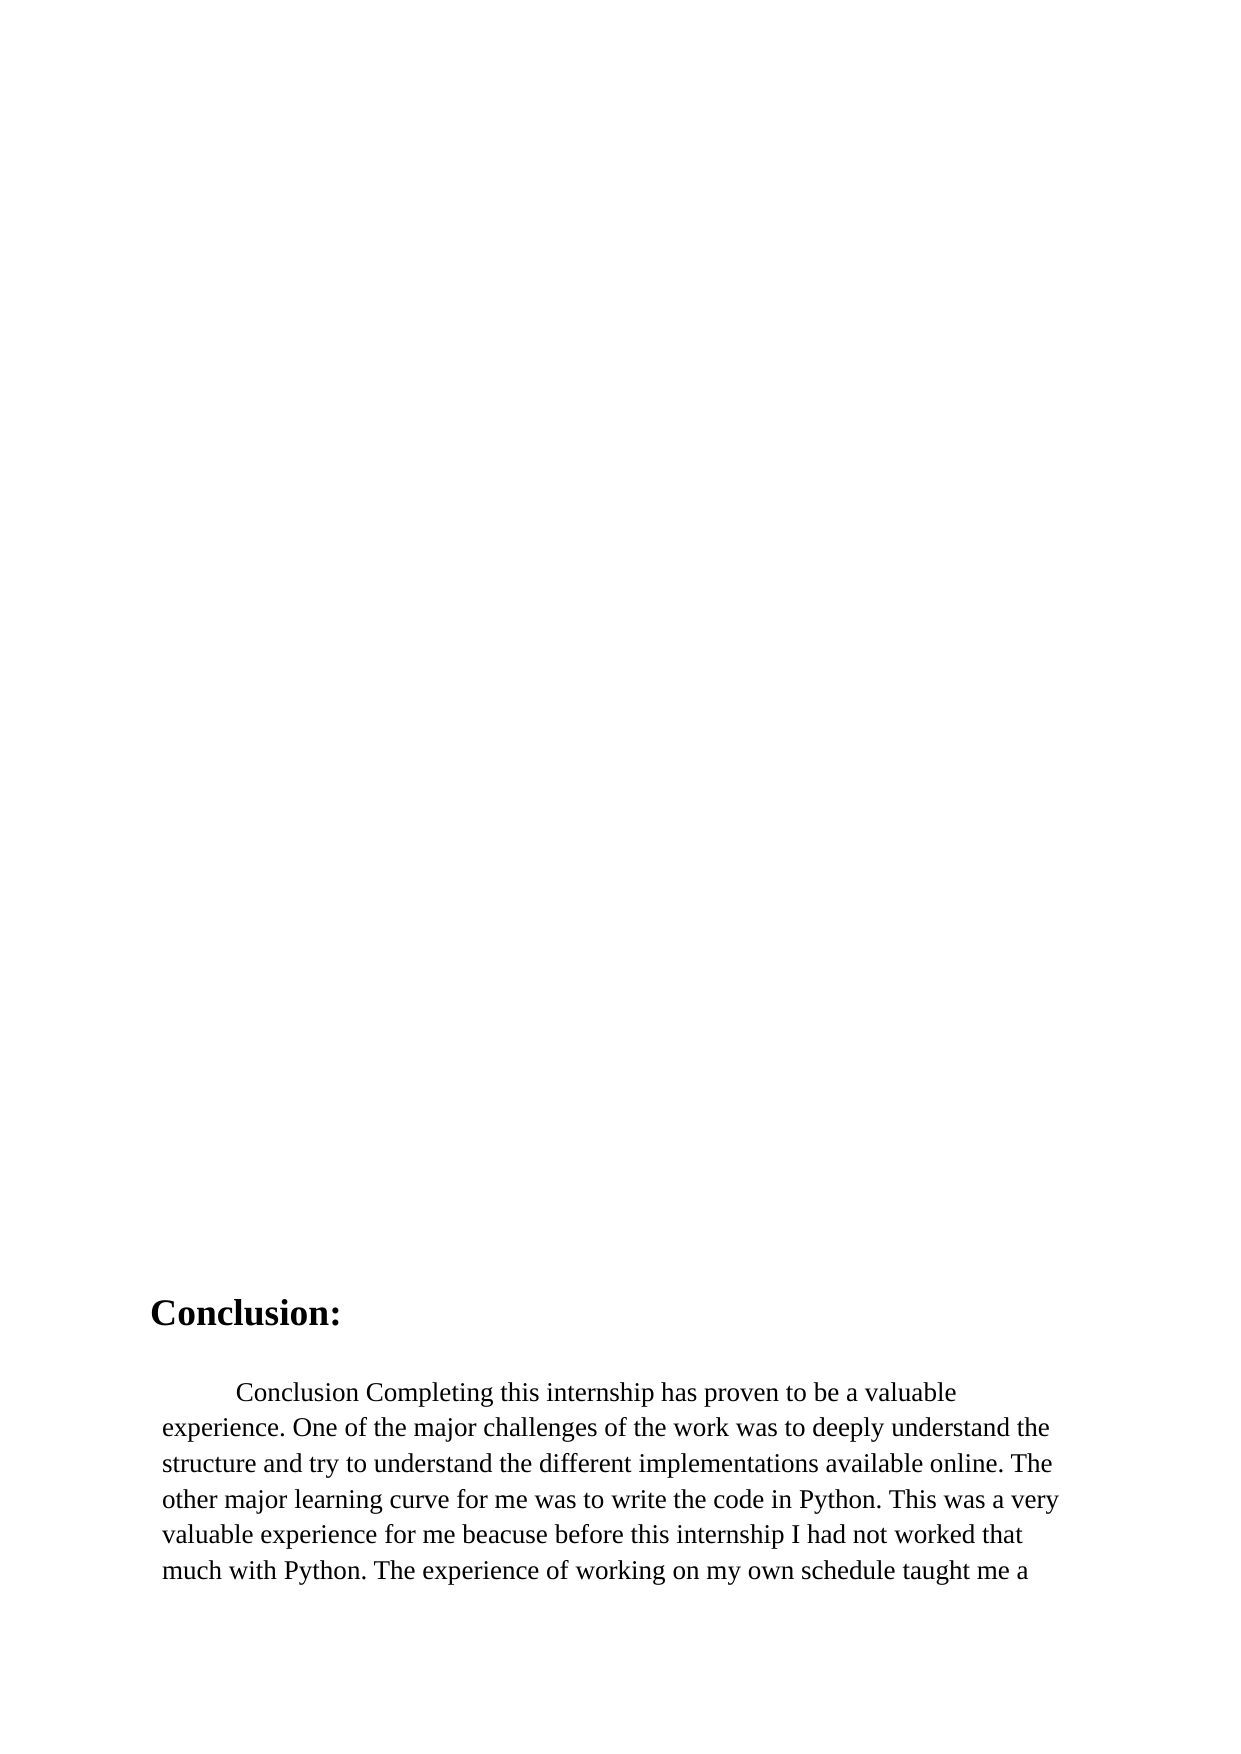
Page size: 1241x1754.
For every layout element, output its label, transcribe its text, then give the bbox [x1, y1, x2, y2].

text Conclusion: [150, 1290, 1078, 1333]
text Conclusion Completing this internship has proven to be a valuable experience. One of the major challenges of the work was to deeply understand the structure and try to understand the different implementations available online. The other major learning curve for me was to write the code in Python. This was a very valuable experience for me beacuse before this internship I had not worked that much with Python. The experience of working on my own schedule taught me a [162, 1340, 1078, 1586]
